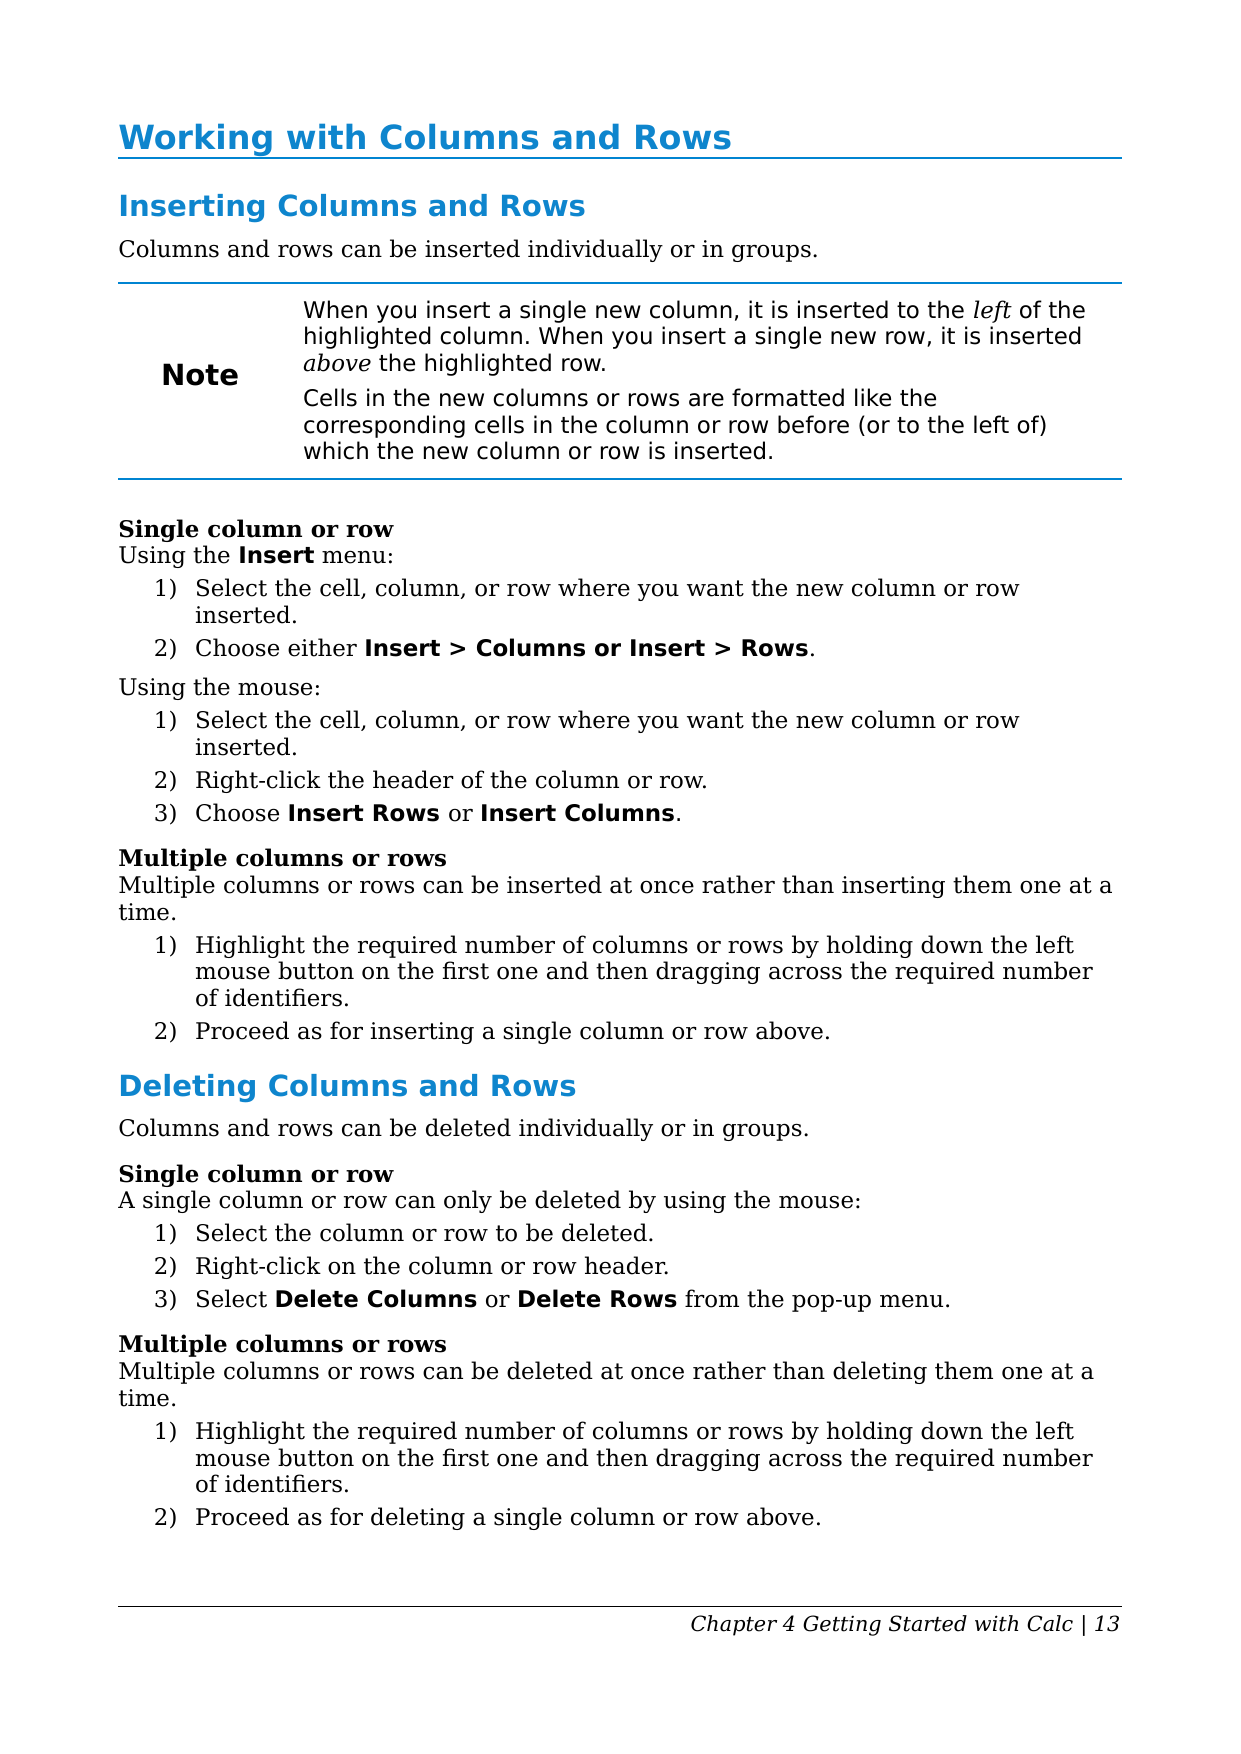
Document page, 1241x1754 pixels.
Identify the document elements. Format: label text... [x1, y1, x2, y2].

text Multiple columns or rows [118, 1331, 1122, 1358]
table_header Note [118, 284, 281, 478]
list Right-click the header of the column or row. [177, 767, 1122, 794]
table_header When you insert a single new column, it is inserted to the left of the highlighted column. When you insert a single new row, it is inserted above the highlighted row. Cells in the new columns or rows are formatted like the corresponding cells in the column or row before (or to the left of) which the new column or row is inserted. [281, 284, 1122, 478]
list Multiple columns or rows can be inserted at once rather than inserting them one at a time. [118, 872, 1122, 925]
list Choose either Insert > Columns or Insert > Rows. [177, 635, 1122, 662]
text Single column or row [118, 516, 1122, 542]
text Columns and rows can be inserted individually or in groups. [118, 236, 1122, 263]
list Select the column or row to be deleted. [177, 1220, 1122, 1247]
subtitle Deleting Columns and Rows [118, 1069, 1122, 1103]
list A single column or row can only be deleted by using the mouse: [118, 1187, 1122, 1214]
subtitle Inserting Columns and Rows [118, 190, 1122, 224]
text Multiple columns or rows [118, 845, 1122, 872]
list Highlight the required number of columns or rows by holding down the left mouse button on the first one and then dragging across the required number of identifiers. [177, 932, 1122, 1012]
list Proceed as for inserting a single column or row above. [177, 1018, 1122, 1045]
list Choose Insert Rows or Insert Columns. [177, 800, 1122, 827]
list Proceed as for deleting a single column or row above. [177, 1504, 1122, 1531]
text Columns and rows can be deleted individually or in groups. [118, 1115, 1122, 1142]
list Multiple columns or rows can be deleted at once rather than deleting them one at a time. [118, 1358, 1122, 1412]
list Using the Insert menu: [118, 542, 1122, 569]
subtitle Working with Columns and Rows [118, 118, 1122, 157]
text Single column or row [118, 1160, 1122, 1187]
list Select the cell, column, or row where you want the new column or row inserted. [177, 707, 1122, 761]
list Select Delete Columns or Delete Rows from the pop-up menu. [177, 1286, 1122, 1313]
list Using the mouse: [118, 674, 1122, 701]
list Right-click on the column or row header. [177, 1253, 1122, 1280]
list Highlight the required number of columns or rows by holding down the left mouse button on the first one and then dragging across the required number of identifiers. [177, 1418, 1122, 1498]
list Select the cell, column, or row where you want the new column or row inserted. [177, 576, 1122, 629]
